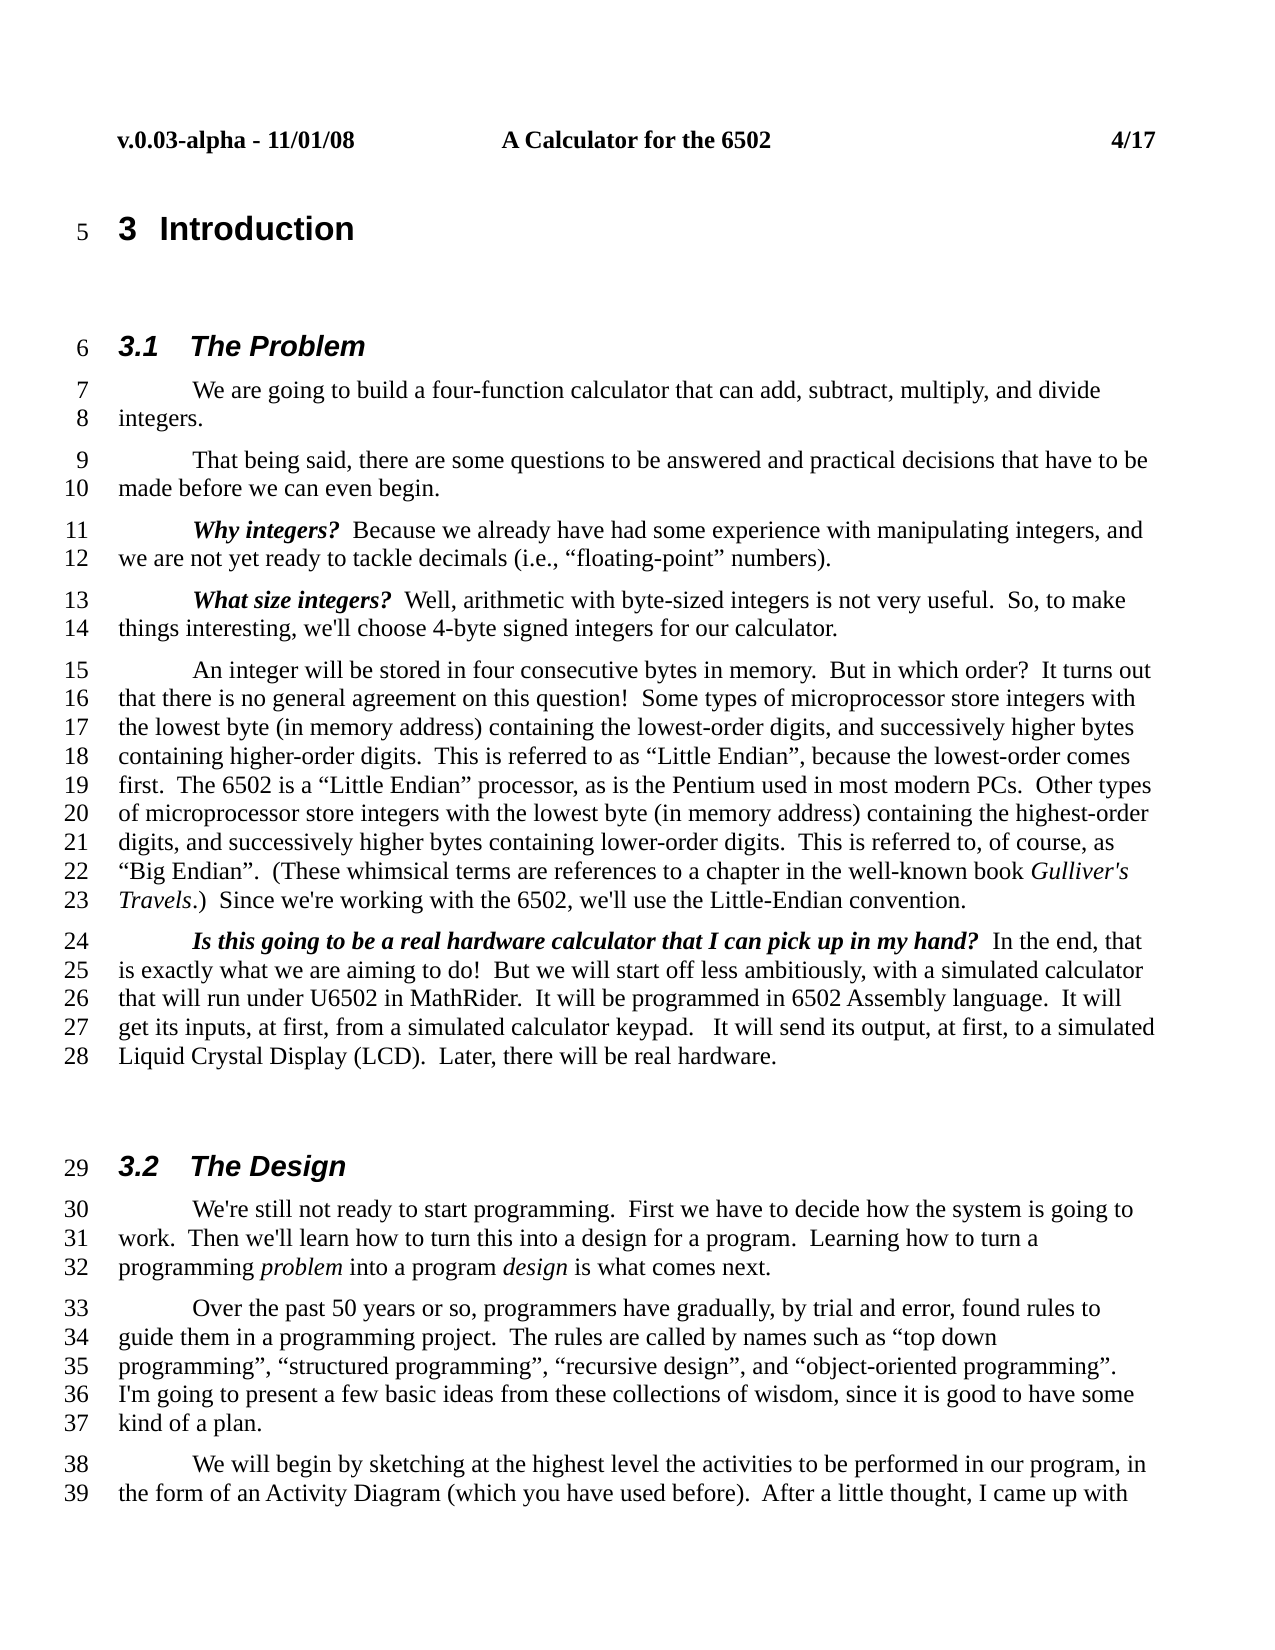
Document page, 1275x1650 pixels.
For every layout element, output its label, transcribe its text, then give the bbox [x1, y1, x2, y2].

text An integer will be stored in four consecutive bytes in memory. But in which order? It turns out that there is no general agreement on this question! Some types of microprocessor store integers with the lowest byte (in memory address) containing the lowest-order digits, and successively higher bytes containing higher-order digits. This is referred to as “Little Endian”, because the lowest-order comes first. The 6502 is a “Little Endian” processor, as is the Pentium used in most modern PCs. Other types of microprocessor store integers with the lowest byte (in memory address) containing the highest-order digits, and successively higher bytes containing lower-order digits. This is referred to, of course, as “Big Endian”. (These whimsical terms are references to a chapter in the well-known book Gulliver's Travels.) Since we're working with the 6502, we'll use the Little-Endian convention. [118, 655, 1157, 913]
text That being said, there are some questions to be answered and practical decisions that have to be made before we can even begin. [118, 445, 1157, 502]
text Is this going to be a real hardware calculator that I can pick up in my hand? In the end, that is exactly what we are aiming to do! But we will start off less ambitiously, with a simulated calculator that will run under U6502 in MathRider. It will be programmed in 6502 Assembly language. It will get its inputs, at first, from a simulated calculator keypad. It will send its output, at first, to a simulated Liquid Crystal Display (LCD). Later, there will be real hardware. [118, 926, 1157, 1070]
text We're still not ready to start programming. First we have to decide how the system is going to work. Then we'll learn how to turn this into a design for a program. Learning how to turn a programming problem into a program design is what comes next. [118, 1194, 1157, 1281]
subtitle Introduction [118, 209, 1157, 247]
text Why integers? Because we already have had some experience with manipulating integers, and we are not yet ready to tackle decimals (i.e., “floating-point” numbers). [118, 515, 1157, 572]
text We will begin by sketching at the highest level the activities to be performed in our program, in the form of an Activity Diagram (which you have used before). After a little thought, I came up with [118, 1449, 1157, 1507]
text We are going to build a four-function calculator that can add, subtract, multiply, and divide integers. [118, 375, 1157, 432]
text What size integers? Well, arithmetic with byte-sized integers is not very useful. So, to make things interesting, we'll choose 4-byte signed integers for our calculator. [118, 585, 1157, 642]
text Over the past 50 years or so, programmers have gradually, by trial and error, found rules to guide them in a programming project. The rules are called by names such as “top down programming”, “structured programming”, “recursive design”, and “object-oriented programming”. I'm going to present a few basic ideas from these collections of wisdom, since it is good to have some kind of a plan. [118, 1293, 1157, 1437]
subtitle The Problem [118, 329, 1157, 362]
subtitle The Design [118, 1148, 1157, 1182]
